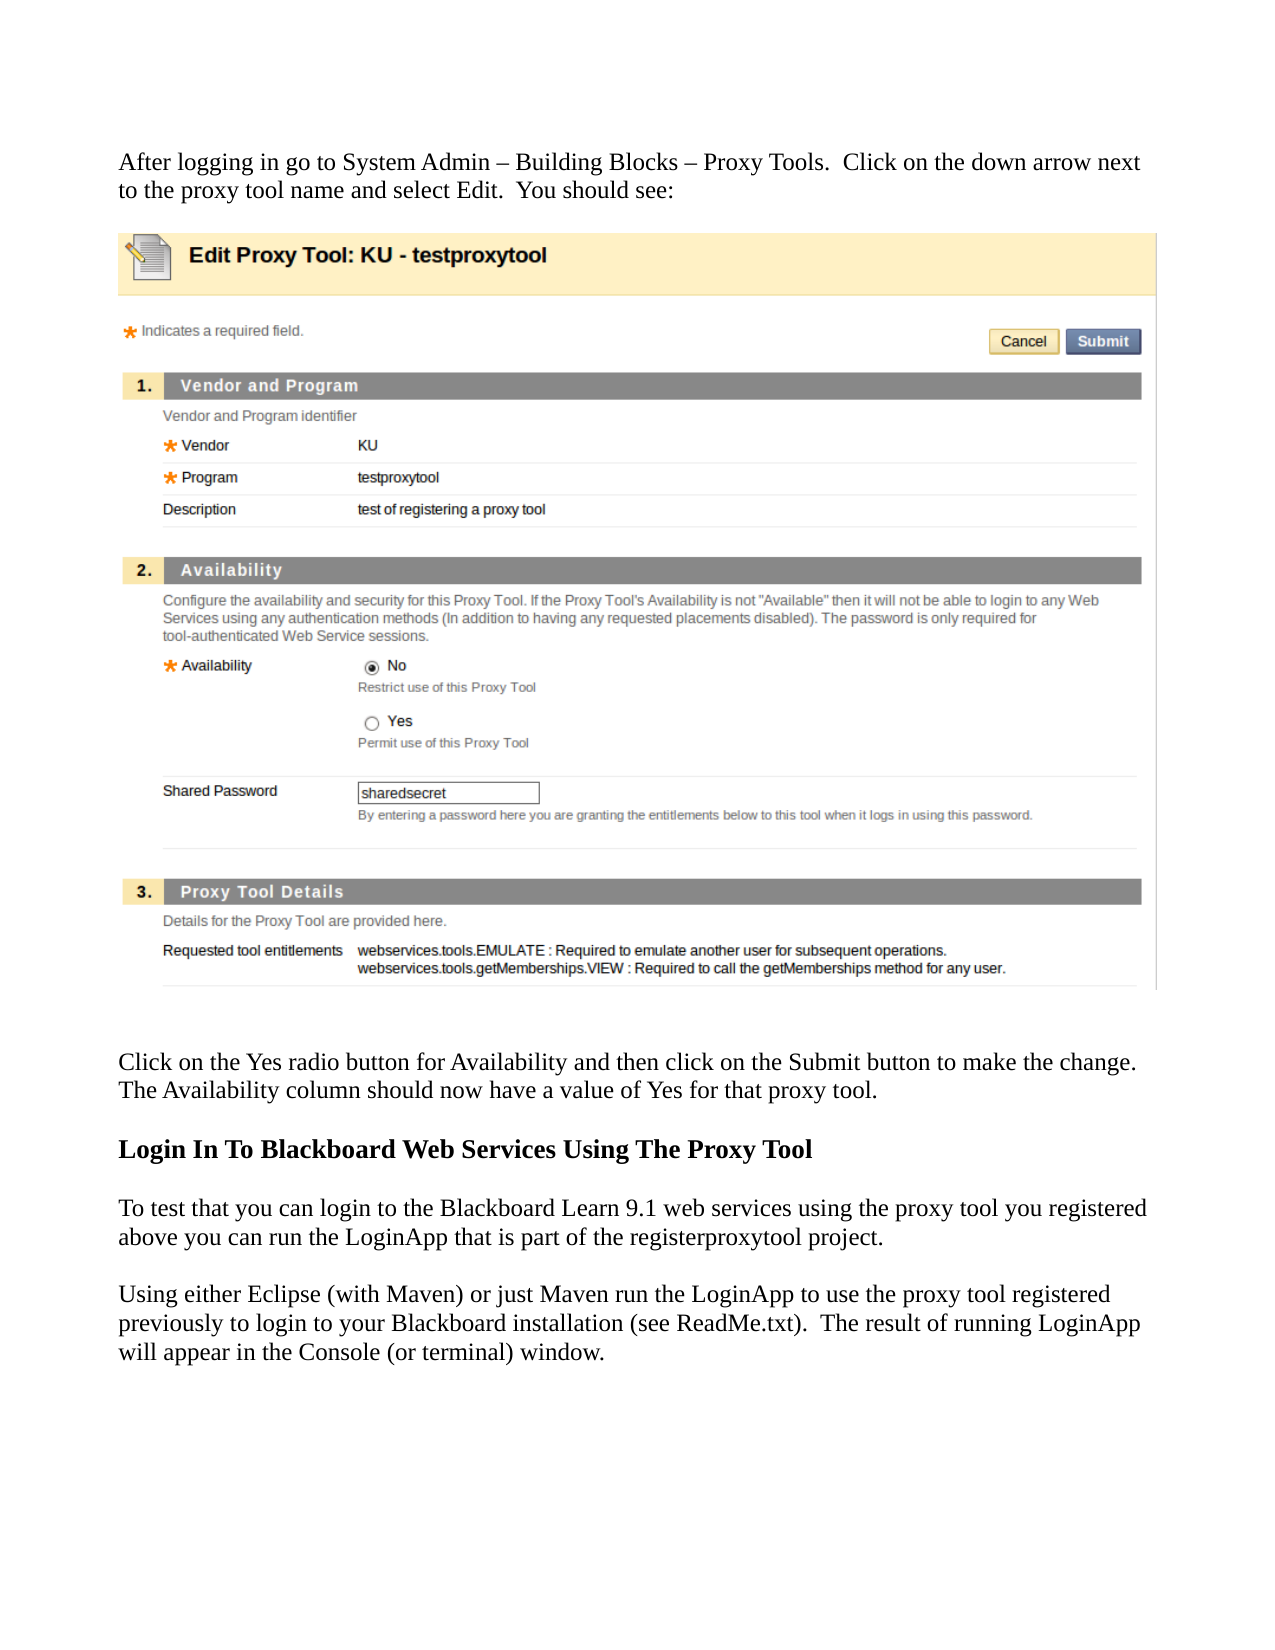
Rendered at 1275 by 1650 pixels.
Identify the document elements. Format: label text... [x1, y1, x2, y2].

text After logging in go to System Admin – Building Blocks – Proxy Tools. Click on the down arrow next to the proxy tool name and select Edit. You should see: [118, 147, 1157, 204]
text To test that you can login to the Blackboard Learn 9.1 web services using the proxy tool you registered above you can run the LoginApp that is part of the registerproxytool project. [118, 1193, 1157, 1251]
text Using either Eclipse (with Maven) or just Maven run the LoginApp to use the proxy tool registered previously to login to your Blackboard installation (see ReadMe.txt). The result of running LoginApp will appear in the Console (or terminal) window. [118, 1279, 1157, 1366]
text Click on the Yes radio button for Availability and then click on the Submit button to make the change. The Availability column should now have a value of Yes for that proxy tool. [118, 1047, 1157, 1104]
text Login In To Blackboard Web Services Using The Proxy Tool [118, 1133, 1157, 1164]
picture [118, 233, 1157, 990]
